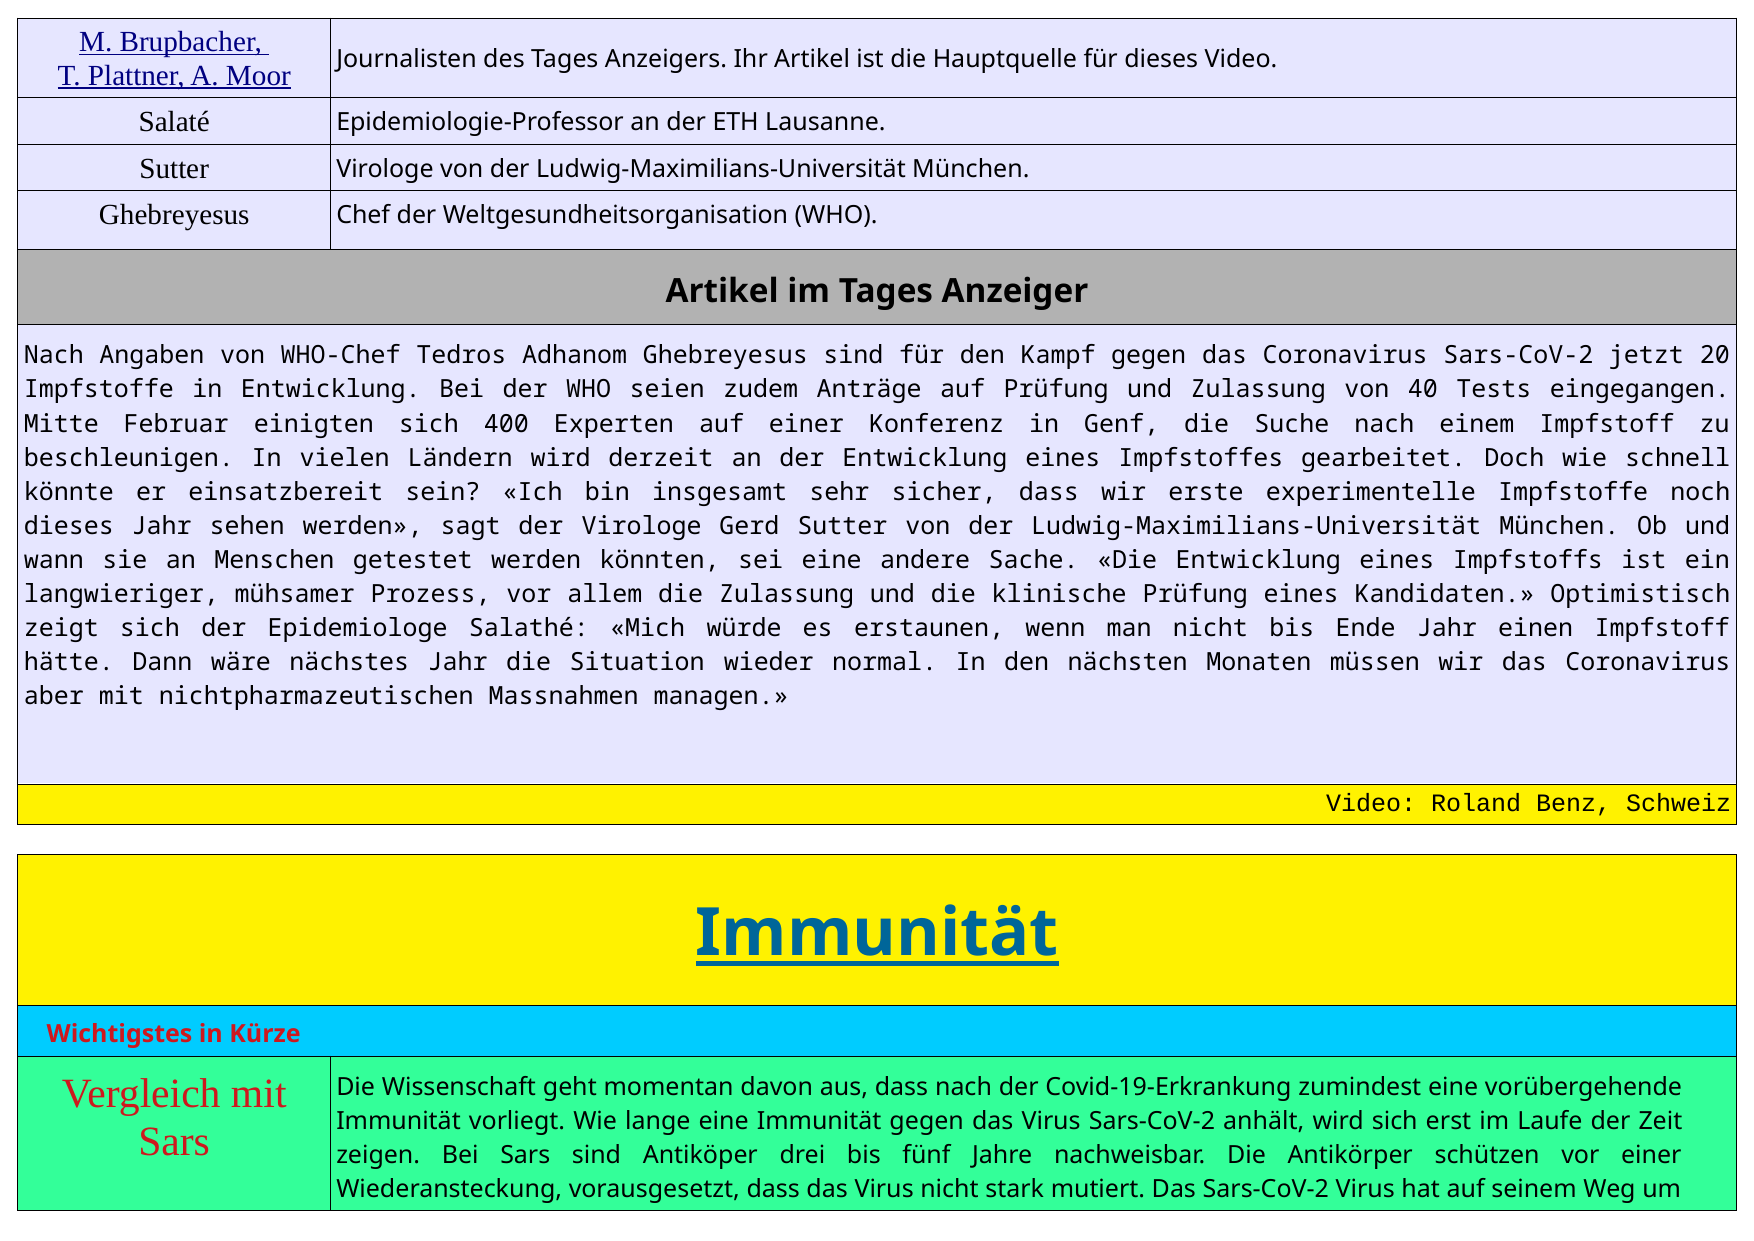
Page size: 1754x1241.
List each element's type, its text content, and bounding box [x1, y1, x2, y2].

table_cell Sutter [18, 145, 330, 190]
table_cell Nach Angaben von WHO-Chef Tedros Adhanom Ghebreyesus sind für den Kampf gegen das Coronavirus Sars-CoV-2 jetzt 20 Impfstoffe in Entwicklung. Bei der WHO seien zudem Anträge auf Prüfung und Zulassung von 40 Tests eingegangen. Mitte Februar einigten sich 400 Experten auf einer Konferenz in Genf, die Suche nach einem Impfstoff zu beschleunigen. In vielen Ländern wird derzeit an der Entwicklung eines Impfstoffes gearbeitet. Doch wie schnell könnte er einsatzbereit sein? «Ich bin insgesamt sehr sicher, dass wir erste experimentelle Impfstoffe noch dieses Jahr sehen werden», sagt der Virologe Gerd Sutter von der Ludwig-Maximilians-Universität München. Ob und wann sie an Menschen getestet werden könnten, sei eine andere Sache. «Die Entwicklung eines Impfstoffs ist ein langwieriger, mühsamer Prozess, vor allem die Zulassung und die klinische Prüfung eines Kandidaten.» Optimistisch zeigt sich der Epidemiologe Salathé: «Mich würde es erstaunen, wenn man nicht bis Ende Jahr einen Impfstoff hätte. Dann wäre nächstes Jahr die Situation ­wieder normal. In den nächsten Monaten müssen wir das Coronavirus aber mit nichtpharmazeutischen Massnahmen managen.» [18, 325, 1736, 783]
table_cell Virologe von der Ludwig-Maximilians-Universität München. [331, 145, 1736, 190]
table_cell Ghebreyesus [18, 191, 330, 249]
table_cell Video: Roland Benz, Schweiz [18, 785, 1736, 824]
table_cell Chef der Weltgesundheitsorganisation (WHO). [331, 191, 1736, 249]
table_header Immunität [18, 855, 1736, 1005]
table_cell Epidemiologie-Professor an der ETH Lausanne. [331, 98, 1736, 144]
table_cell Journalisten des Tages Anzeigers. Ihr Artikel ist die Hauptquelle für dieses Video. [331, 19, 1736, 97]
table_cell Salaté [18, 98, 330, 144]
table_cell Die Wissenschaft geht momentan davon aus, dass nach der Covid-19-Erkrankung zumindest eine vorübergehende Immunität vorliegt. Wie lange eine Immunität gegen das Virus Sars-CoV-2 anhält, wird sich erst im Laufe der Zeit zeigen. Bei Sars sind Antiköper drei bis fünf Jahre nachweisbar. Die Antikörper schützen vor einer Wiederansteckung, vorausgesetzt, dass das Virus nicht stark mutiert. Das Sars-CoV-2 Virus hat auf seinem Weg um [331, 1057, 1736, 1210]
table_cell Artikel im Tages Anzeiger [18, 250, 1736, 324]
table_cell M. Brupbacher, T. Plattner, A. Moor [18, 19, 330, 97]
table_cell Vergleich mit Sars [18, 1057, 330, 1210]
table_cell Wichtigstes in Kürze [18, 1006, 1736, 1056]
